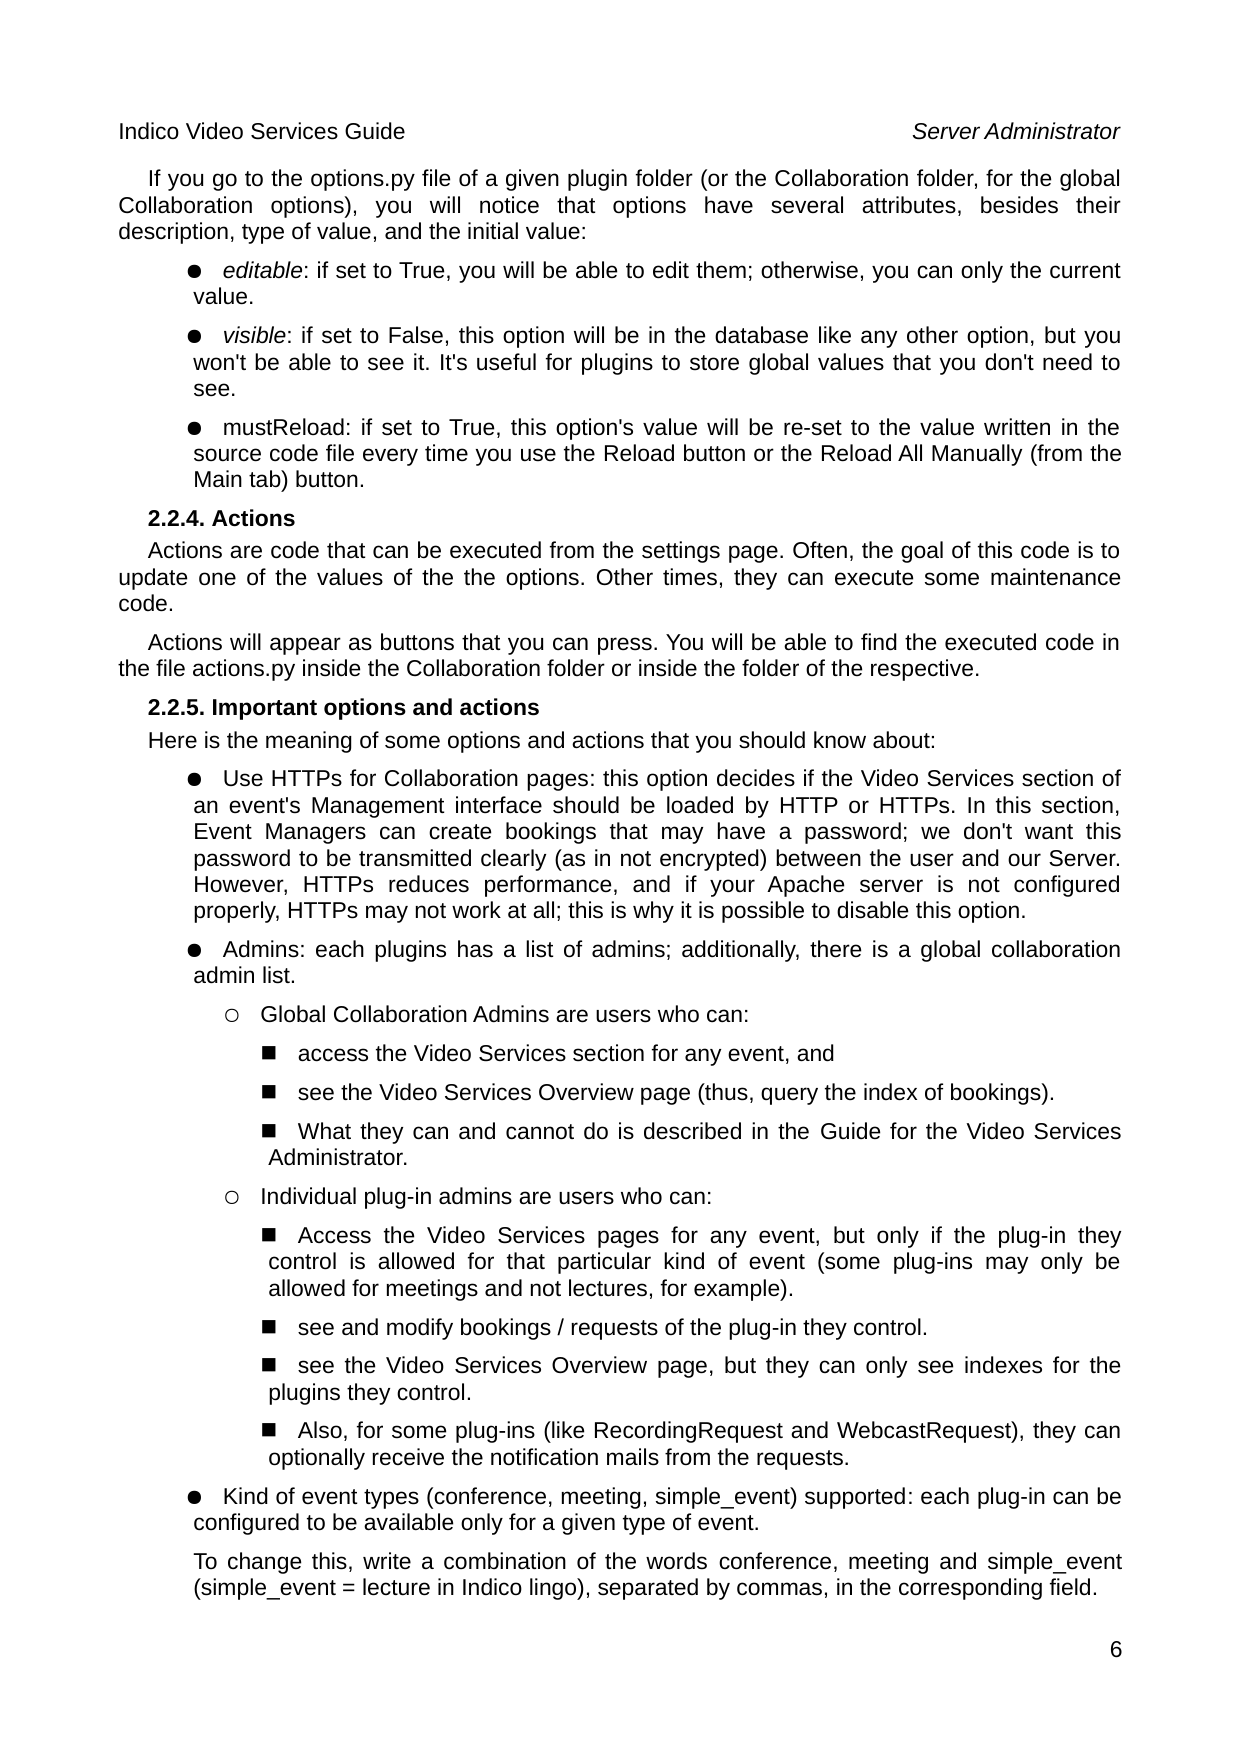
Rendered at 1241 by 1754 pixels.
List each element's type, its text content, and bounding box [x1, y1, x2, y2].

list What they can and cannot do is described in the Guide for the Video Services Administrator. [231, 1118, 1122, 1171]
list see the Video Services Overview page, but they can only see indexes for the plugins they control. [231, 1352, 1122, 1405]
list Admins: each plugins has a list of admins; additionally, there is a global collaboration admin list. [156, 936, 1122, 989]
list Global Collaboration Admins are users who can: [193, 1001, 1122, 1028]
list see the Video Services Overview page (thus, query the index of bookings). [231, 1079, 1122, 1105]
list access the Video Services section for any event, and [231, 1040, 1122, 1066]
text Here is the meaning of some options and actions that you should know about: [118, 727, 1122, 753]
list editable: if set to True, you will be able to edit them; otherwise, you can only the current value. [156, 257, 1122, 309]
text If you go to the options.py file of a given plugin folder (or the Collaboration folder, for the global Collaboration options), you will notice that options have several attributes, besides their description, type of value, and the initial value: [118, 165, 1122, 244]
list visible: if set to False, this option will be in the database like any other option, but you won't be able to see it. It's useful for plugins to store global values that you don't need to see. [156, 322, 1122, 401]
text Actions are code that can be executed from the settings page. Often, the goal of this code is to update one of the values of the the options. Other times, they can execute some maintenance code. [118, 537, 1122, 617]
list see and modify bookings / requests of the plug-in they control. [231, 1313, 1122, 1340]
list To change this, write a combination of the words conference, meeting and simple_event (simple_event = lecture in Indico lingo), separated by commas, in the corresponding field. [156, 1548, 1122, 1601]
list Also, for some plug-ins (like RecordingRequest and WebcastRequest), they can optionally receive the notification mails from the requests. [231, 1417, 1122, 1470]
text Actions will appear as buttons that you can press. You will be able to find the executed code in the file actions.py inside the Collaboration folder or inside the folder of the respective. [118, 629, 1122, 682]
list Use HTTPs for Collaboration pages: this option decides if the Video Services section of an event's Management interface should be loaded by HTTP or HTTPs. In this section, Event Managers can create bookings that may have a password; we don't want this password to be transmitted clearly (as in not encrypted) between the user and our Server. However, HTTPs reduces performance, and if your Apache server is not configured properly, HTTPs may not work at all; this is why it is possible to disable this option. [156, 765, 1122, 923]
subtitle 2.2.5. Important options and actions [118, 694, 1122, 721]
subtitle 2.2.4. Actions [118, 505, 1122, 532]
list Kind of event types (conference, meeting, simple_event) supported: each plug-in can be configured to be available only for a given type of event. [156, 1483, 1122, 1535]
list Access the Video Services pages for any event, but only if the plug-in they control is allowed for that particular kind of event (some plug-ins may only be allowed for meetings and not lectures, for example). [231, 1222, 1122, 1301]
list mustReload: if set to True, this option's value will be re-set to the value written in the source code file every time you use the Reload button or the Reload All Manually (from the Main tab) button. [156, 414, 1122, 493]
list Individual plug-in admins are users who can: [193, 1183, 1122, 1209]
